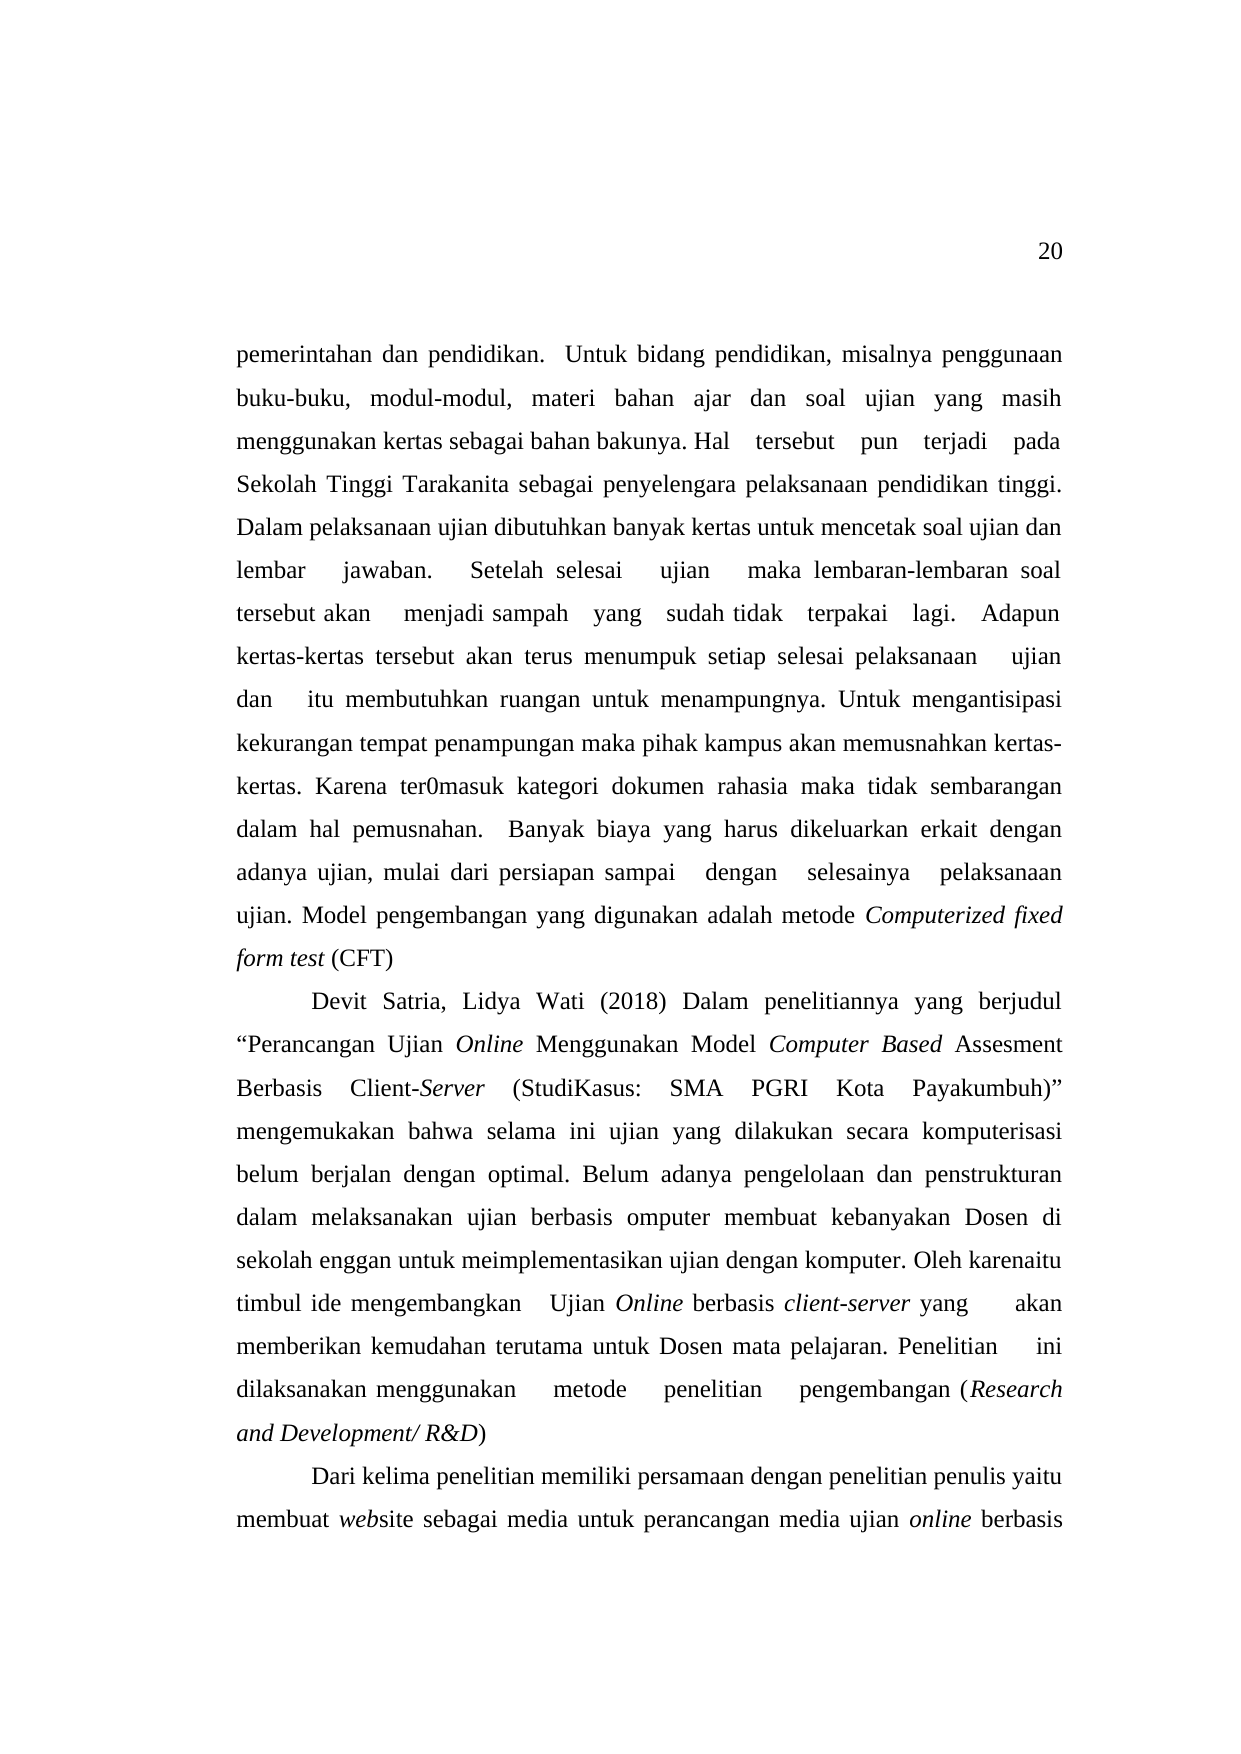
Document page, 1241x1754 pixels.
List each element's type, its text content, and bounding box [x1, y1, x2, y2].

text pemerintahan dan pendidikan. Untuk bidang pendidikan, misalnya penggunaan buku-buku, modul-modul, materi bahan ajar dan soal ujian yang masih menggunakan kertas sebagai bahan bakunya. Hal tersebut pun terjadi pada Sekolah Tinggi Tarakanita sebagai penyelengara pelaksanaan pendidikan tinggi. Dalam pelaksanaan ujian dibutuhkan banyak kertas untuk mencetak soal ujian dan lembar jawaban. Setelah selesai ujian maka lembaran-lembaran soal tersebut akan menjadi sampah yang sudah tidak terpakai lagi. Adapun kertas-kertas tersebut akan terus menumpuk setiap selesai pelaksanaan ujian dan itu membutuhkan ruangan untuk menampungnya. Untuk mengantisipasi kekurangan tempat penampungan maka pihak kampus akan memusnahkan kertas-kertas. Karena ter0masuk kategori dokumen rahasia maka tidak sembarangan dalam hal pemusnahan. Banyak biaya yang harus dikeluarkan erkait dengan adanya ujian, mulai dari persiapan sampai dengan selesainya pelaksanaan ujian. Model pengembangan yang digunakan adalah metode Computerized fixed form test (CFT) [236, 339, 1063, 972]
text Devit Satria, Lidya Wati (2018) Dalam penelitiannya yang berjudul “Perancangan Ujian Online Menggunakan Model Computer Based Assesment Berbasis Client-Server (StudiKasus: SMA PGRI Kota Payakumbuh)” mengemukakan bahwa selama ini ujian yang dilakukan secara komputerisasi belum berjalan dengan optimal. Belum adanya pengelolaan dan penstrukturan dalam melaksanakan ujian berbasis omputer membuat kebanyakan Dosen di sekolah enggan untuk meimplementasikan ujian dengan komputer. Oleh karenaitu timbul ide mengembangkan Ujian Online berbasis client-server yang akan memberikan kemudahan terutama untuk Dosen mata pelajaran. Penelitian ini dilaksanakan menggunakan metode penelitian pengembangan (Research and Development/ R&D) [236, 986, 1063, 1446]
text Dari kelima penelitian memiliki persamaan dengan penelitian penulis yaitu membuat website sebagai media untuk perancangan media ujian online berbasis [236, 1461, 1063, 1533]
